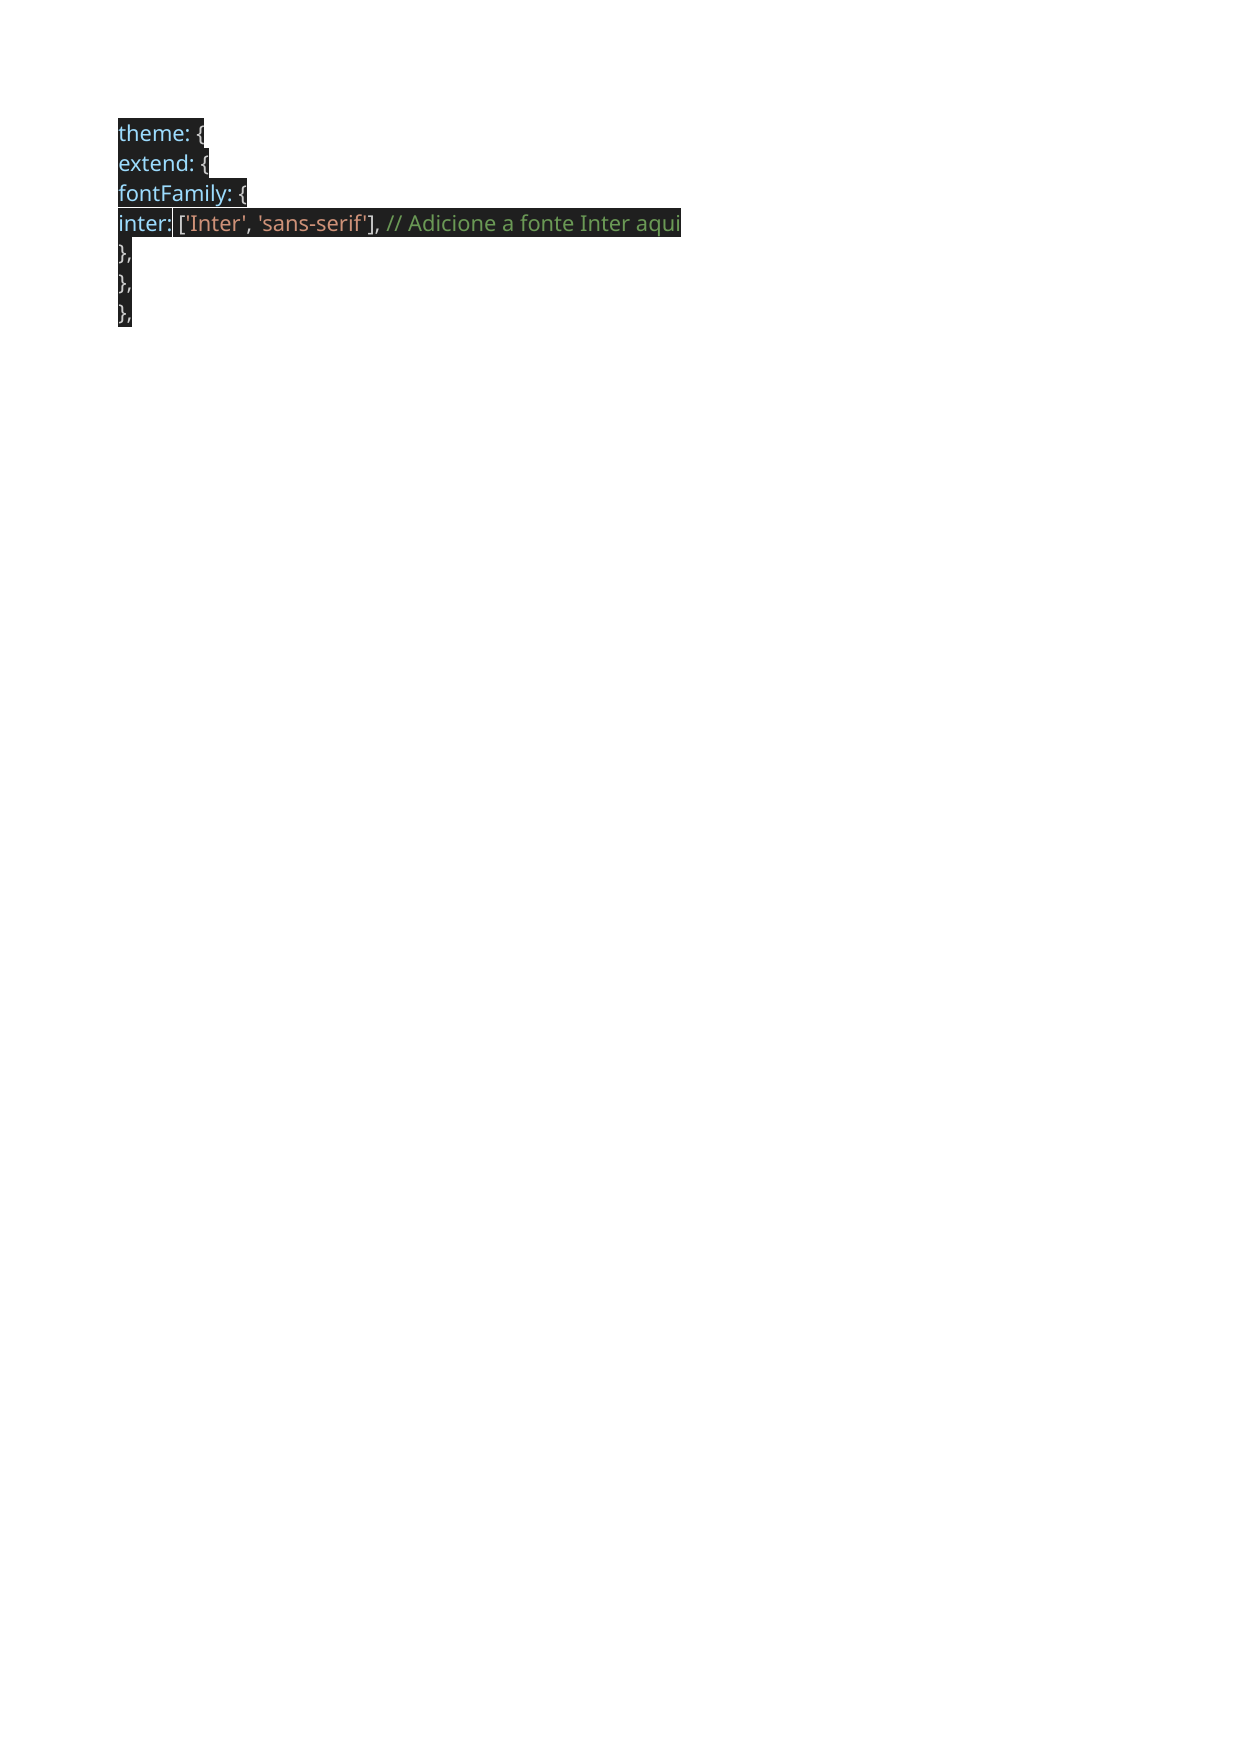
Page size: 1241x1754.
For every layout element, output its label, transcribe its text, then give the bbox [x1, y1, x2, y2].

text extend: { [118, 148, 1122, 178]
text }, [118, 297, 1122, 327]
text fontFamily: { [118, 178, 1122, 207]
text }, [118, 237, 1122, 267]
text inter: ['Inter', 'sans-serif'], // Adicione a fonte Inter aqui [118, 207, 1122, 237]
text }, [118, 267, 1122, 297]
text theme: { [118, 118, 1122, 148]
